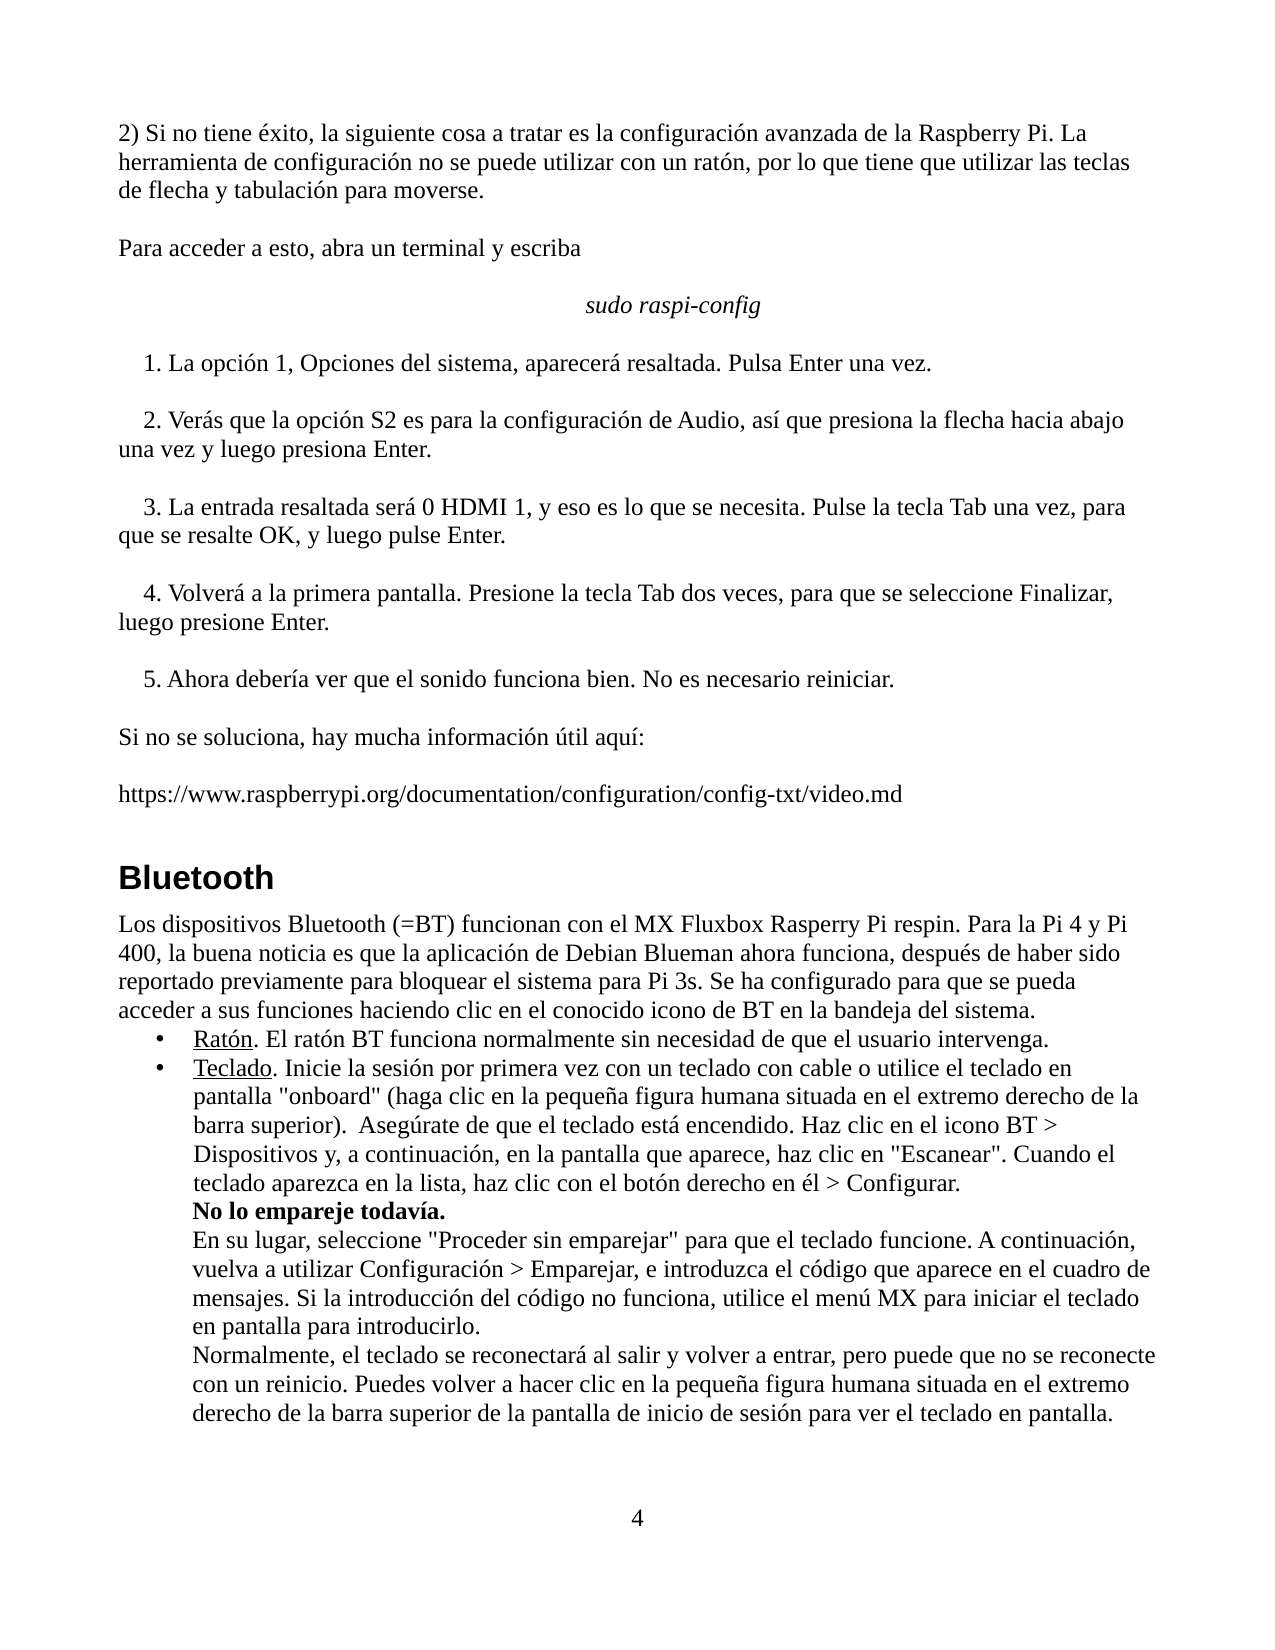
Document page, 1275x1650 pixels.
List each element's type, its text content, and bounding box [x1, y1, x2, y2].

text Normalmente, el teclado se reconectará al salir y volver a entrar, pero puede que no se reconecte con un reinicio. Puedes volver a hacer clic en la pequeña figura humana situada en el extremo derecho de la barra superior de la pantalla de inicio de sesión para ver el teclado en pantalla. [118, 1340, 1157, 1426]
text https://www.raspberrypi.org/documentation/configuration/config-txt/video.md [118, 779, 1157, 808]
subtitle Bluetooth [118, 858, 1157, 896]
text Los dispositivos Bluetooth (=BT) funcionan con el MX Fluxbox Rasperry Pi respin. Para la Pi 4 y Pi 400, la buena noticia es que la aplicación de Debian Blueman ahora funciona, después de haber sido reportado previamente para bloquear el sistema para Pi 3s. Se ha configurado para que se pueda acceder a sus funciones haciendo clic en el conocido icono de BT en la bandeja del sistema. [118, 909, 1157, 1024]
text Si no se soluciona, hay mucha información útil aquí: [118, 722, 1157, 751]
text 2. Verás que la opción S2 es para la configuración de Audio, así que presiona la flecha hacia abajo una vez y luego presiona Enter. [118, 406, 1157, 463]
text 3. La entrada resaltada será 0 HDMI 1, y eso es lo que se necesita. Pulse la tecla Tab una vez, para que se resalte OK, y luego pulse Enter. [118, 492, 1157, 549]
text 5. Ahora debería ver que el sonido funciona bien. No es necesario reiniciar. [118, 664, 1157, 693]
text Para acceder a esto, abra un terminal y escriba [118, 233, 1157, 262]
text 4. Volverá a la primera pantalla. Presione la tecla Tab dos veces, para que se seleccione Finalizar, luego presione Enter. [118, 578, 1157, 636]
text No lo empareje todavía. [118, 1196, 1157, 1225]
text sudo raspi-config [118, 291, 1157, 319]
text 1. La opción 1, Opciones del sistema, aparecerá resaltada. Pulsa Enter una vez. [118, 348, 1157, 377]
text En su lugar, seleccione "Proceder sin emparejar" para que el teclado funcione. A continuación, vuelva a utilizar Configuración > Emparejar, e introduzca el código que aparece en el cuadro de mensajes. Si la introducción del código no funciona, utilice el menú MX para iniciar el teclado en pantalla para introducirlo. [118, 1225, 1157, 1340]
list Ratón. El ratón BT funciona normalmente sin necesidad de que el usuario intervenga. [156, 1024, 1157, 1053]
text 2) Si no tiene éxito, la siguiente cosa a tratar es la configuración avanzada de la Raspberry Pi. La herramienta de configuración no se puede utilizar con un ratón, por lo que tiene que utilizar las teclas de flecha y tabulación para moverse. [118, 118, 1157, 204]
list Teclado. Inicie la sesión por primera vez con un teclado con cable o utilice el teclado en pantalla "onboard" (haga clic en la pequeña figura humana situada en el extremo derecho de la barra superior). Asegúrate de que el teclado está encendido. Haz clic en el icono BT > Dispositivos y, a continuación, en la pantalla que aparece, haz clic en "Escanear". Cuando el teclado aparezca en la lista, haz clic con el botón derecho en él > Configurar. [156, 1053, 1157, 1196]
